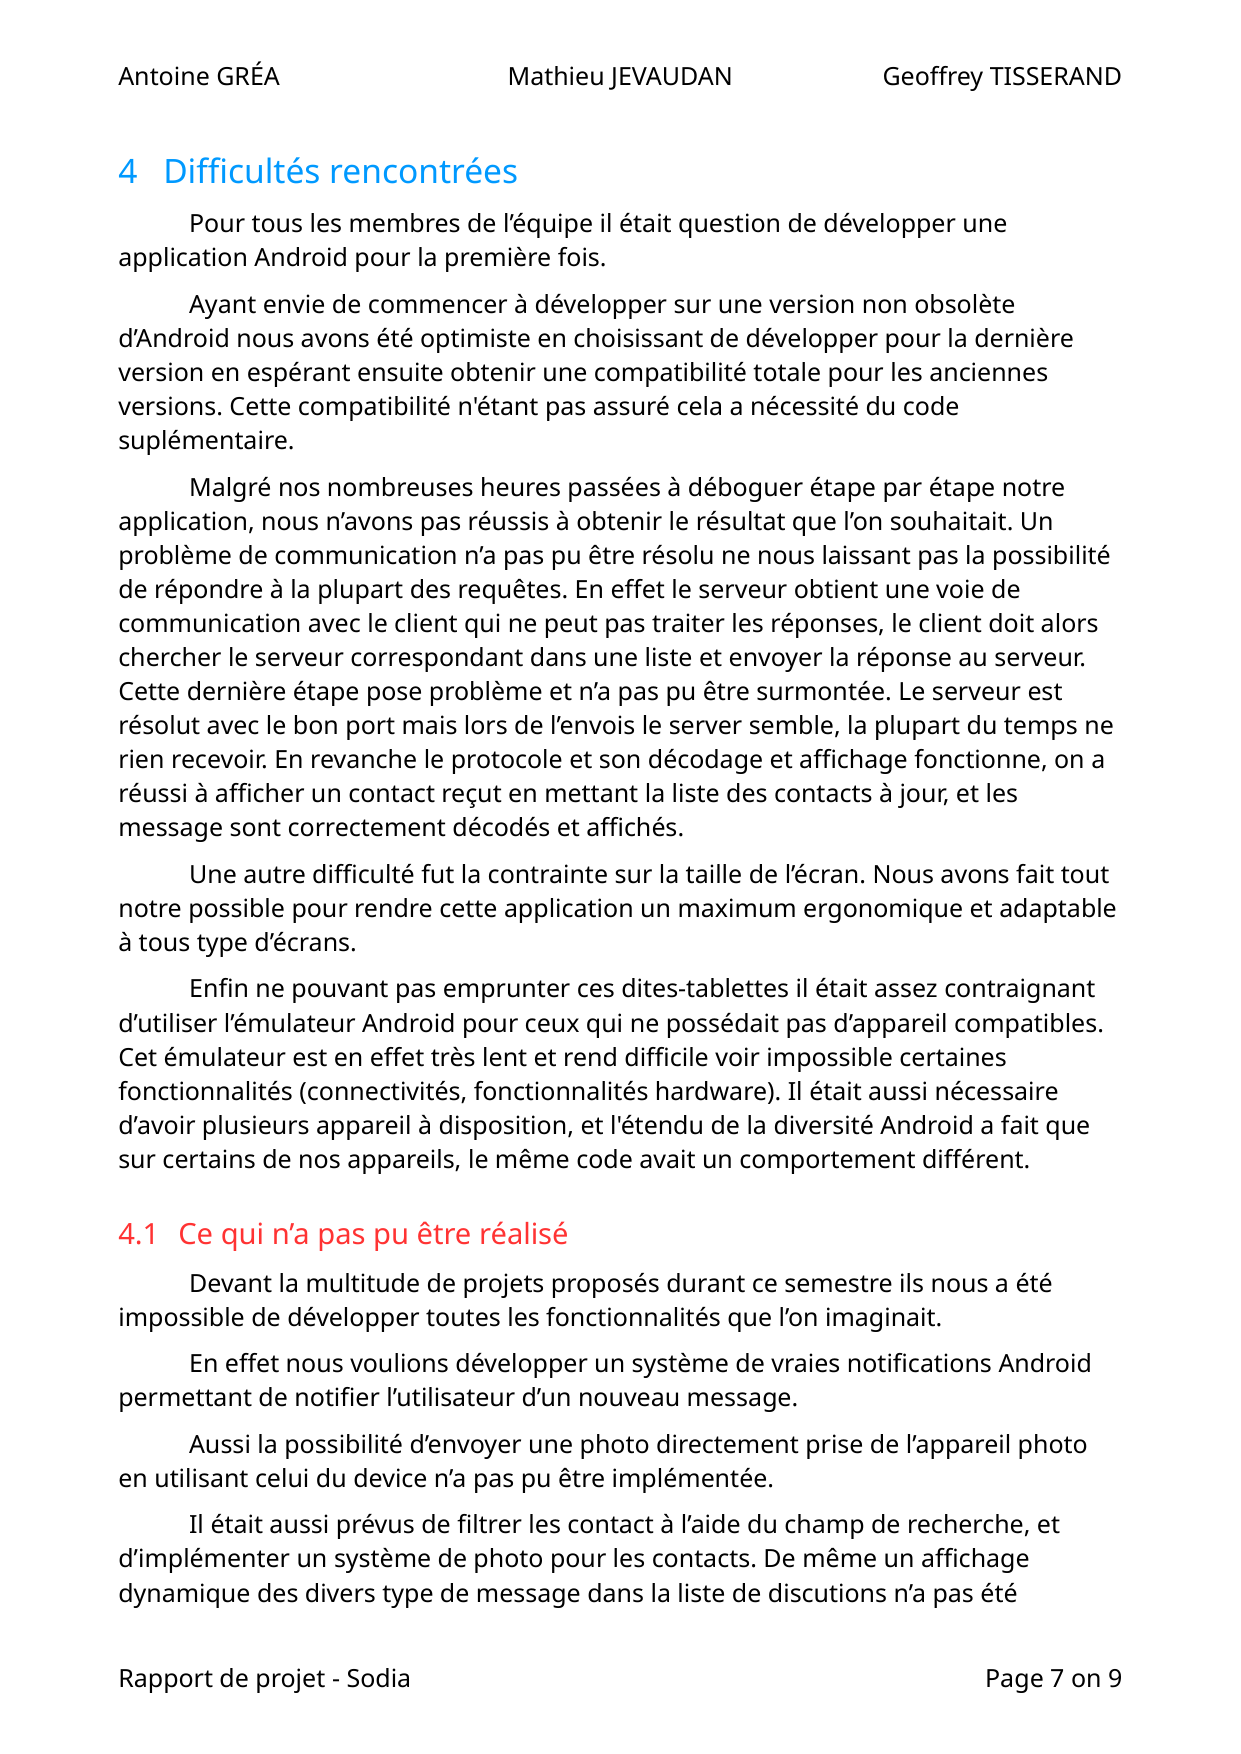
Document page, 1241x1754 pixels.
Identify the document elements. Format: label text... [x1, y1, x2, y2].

text Il était aussi prévus de filtrer les contact à l’aide du champ de recherche, et d’implémenter un système de photo pour les contacts. De même un affichage dynamique des divers type de message dans la liste de discutions n’a pas été [118, 1507, 1122, 1609]
subtitle Difficultés rencontrées [118, 148, 1122, 193]
text Pour tous les membres de l’équipe il était question de développer une application Android pour la première fois. [118, 206, 1122, 274]
text Une autre difficulté fut la contrainte sur la taille de l’écran. Nous avons fait tout notre possible pour rendre cette application un maximum ergonomique et adaptable à tous type d’écrans. [118, 856, 1122, 959]
text Ayant envie de commencer à développer sur une version non obsolète d’Android nous avons été optimiste en choisissant de développer pour la dernière version en espérant ensuite obtenir une compatibilité totale pour les anciennes versions. Cette compatibilité n'étant pas assuré cela a nécessité du code suplémentaire. [118, 286, 1122, 457]
text Aussi la possibilité d’envoyer une photo directement prise de l’appareil photo en utilisant celui du device n’a pas pu être implémentée. [118, 1426, 1122, 1494]
text Devant la multitude de projets proposés durant ce semestre ils nous a été impossible de développer toutes les fonctionnalités que l’on imaginait. [118, 1265, 1122, 1333]
text Enfin ne pouvant pas emprunter ces dites-tablettes il était assez contraignant d’utiliser l’émulateur Android pour ceux qui ne possédait pas d’appareil compatibles. Cet émulateur est en effet très lent et rend difficile voir impossible certaines fonctionnalités (connectivités, fonctionnalités hardware). Il était aussi nécessaire d’avoir plusieurs appareil à disposition, et l'étendu de la diversité Android a fait que sur certains de nos appareils, le même code avait un comportement différent. [118, 971, 1122, 1176]
text En effet nous voulions développer un système de vraies notifications Android permettant de notifier l’utilisateur d’un nouveau message. [118, 1346, 1122, 1414]
subtitle Ce qui n’a pas pu être réalisé [118, 1213, 1122, 1253]
text Malgré nos nombreuses heures passées à déboguer étape par étape notre application, nous n’avons pas réussis à obtenir le résultat que l’on souhaitait. Un problème de communication n’a pas pu être résolu ne nous laissant pas la possibilité de répondre à la plupart des requêtes. En effet le serveur obtient une voie de communication avec le client qui ne peut pas traiter les réponses, le client doit alors chercher le serveur correspondant dans une liste et envoyer la réponse au serveur. Cette dernière étape pose problème et n’a pas pu être surmontée. Le serveur est résolut avec le bon port mais lors de l’envois le server semble, la plupart du temps ne rien recevoir. En revanche le protocole et son décodage et affichage fonctionne, on a réussi à afficher un contact reçut en mettant la liste des contacts à jour, et les message sont correctement décodés et affichés. [118, 469, 1122, 844]
